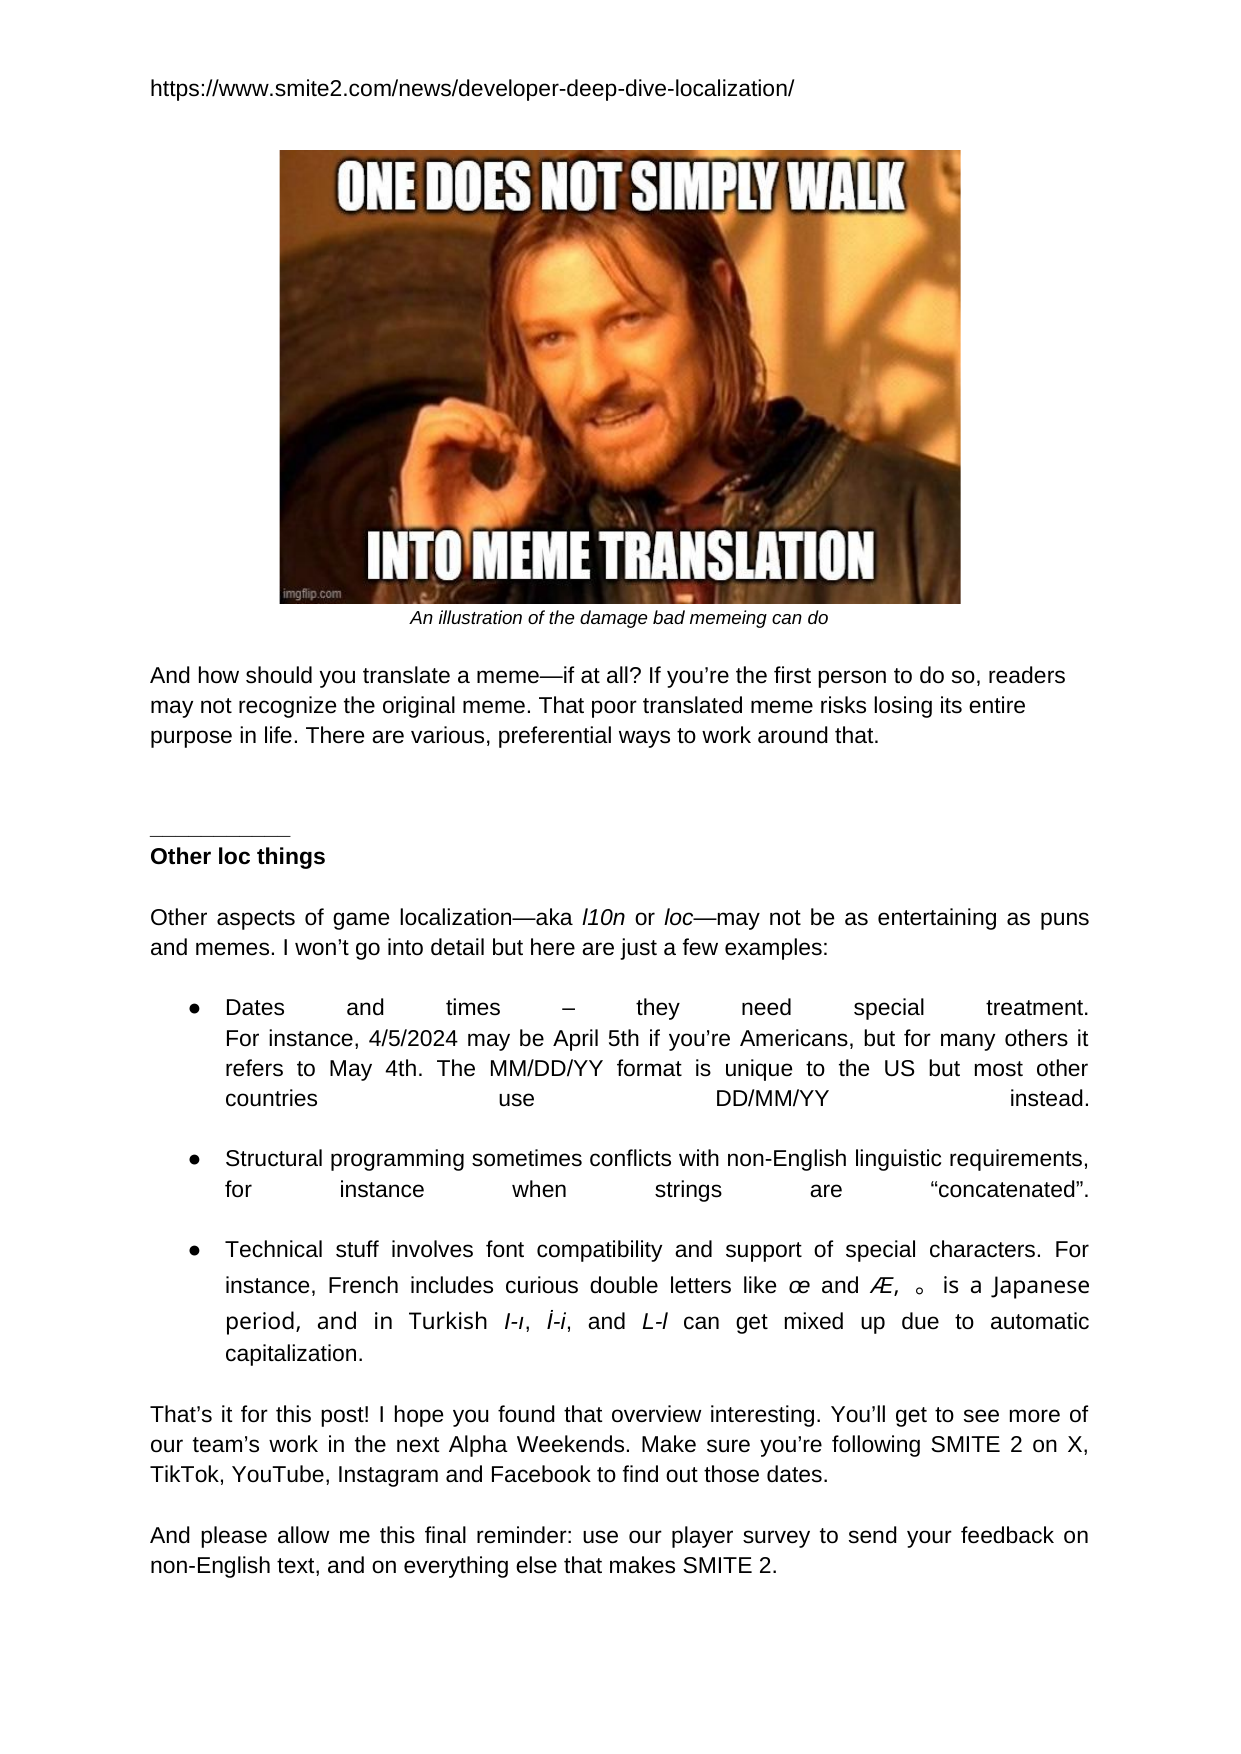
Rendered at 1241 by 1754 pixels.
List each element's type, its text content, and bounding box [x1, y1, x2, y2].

text ___________ [150, 813, 1090, 839]
picture [279, 150, 961, 604]
text That’s it for this post! I hope you found that overview interesting. You’ll get to see more of our team’s work in the next Alpha Weekends. Make sure you’re following SMITE 2 on X, TikTok, YouTube, Instagram and Facebook to find out those dates. [150, 1401, 1090, 1488]
text And please allow me this final reminder: use our player survey to send your feedback on non-English text, and on everything else that makes SMITE 2. [150, 1522, 1090, 1578]
text Other loc things [150, 843, 1090, 870]
text And how should you translate a meme—if at all? If you’re the first person to do so, readers may not recognize the original meme. That poor translated meme risks losing its entire purpose in life. There are various, preferential ways to work around that. [150, 632, 1090, 749]
text An illustration of the damage bad memeing can do [150, 150, 1090, 629]
text Other aspects of game localization—aka l10n or loc—may not be as entertaining as puns and memes. I won’t go into detail but here are just a few examples: [150, 904, 1090, 960]
list Technical stuff involves font compatibility and support of special characters. For instance, French includes curious double letters like œ and Æ, 。is a Japanese period, and in Turkish I-ı, İ-i, and L-l can get mixed up due to automatic capitalization. [187, 1236, 1090, 1367]
list Dates and times – they need special treatment. For instance, 4/5/2024 may be April 5th if you’re Americans, but for many others it refers to May 4th. The MM/DD/YY format is unique to the US but most other countries use DD/MM/YY instead. [187, 994, 1090, 1142]
list Structural programming sometimes conflicts with non-English linguistic requirements, for instance when strings are “concatenated”. [187, 1145, 1090, 1232]
